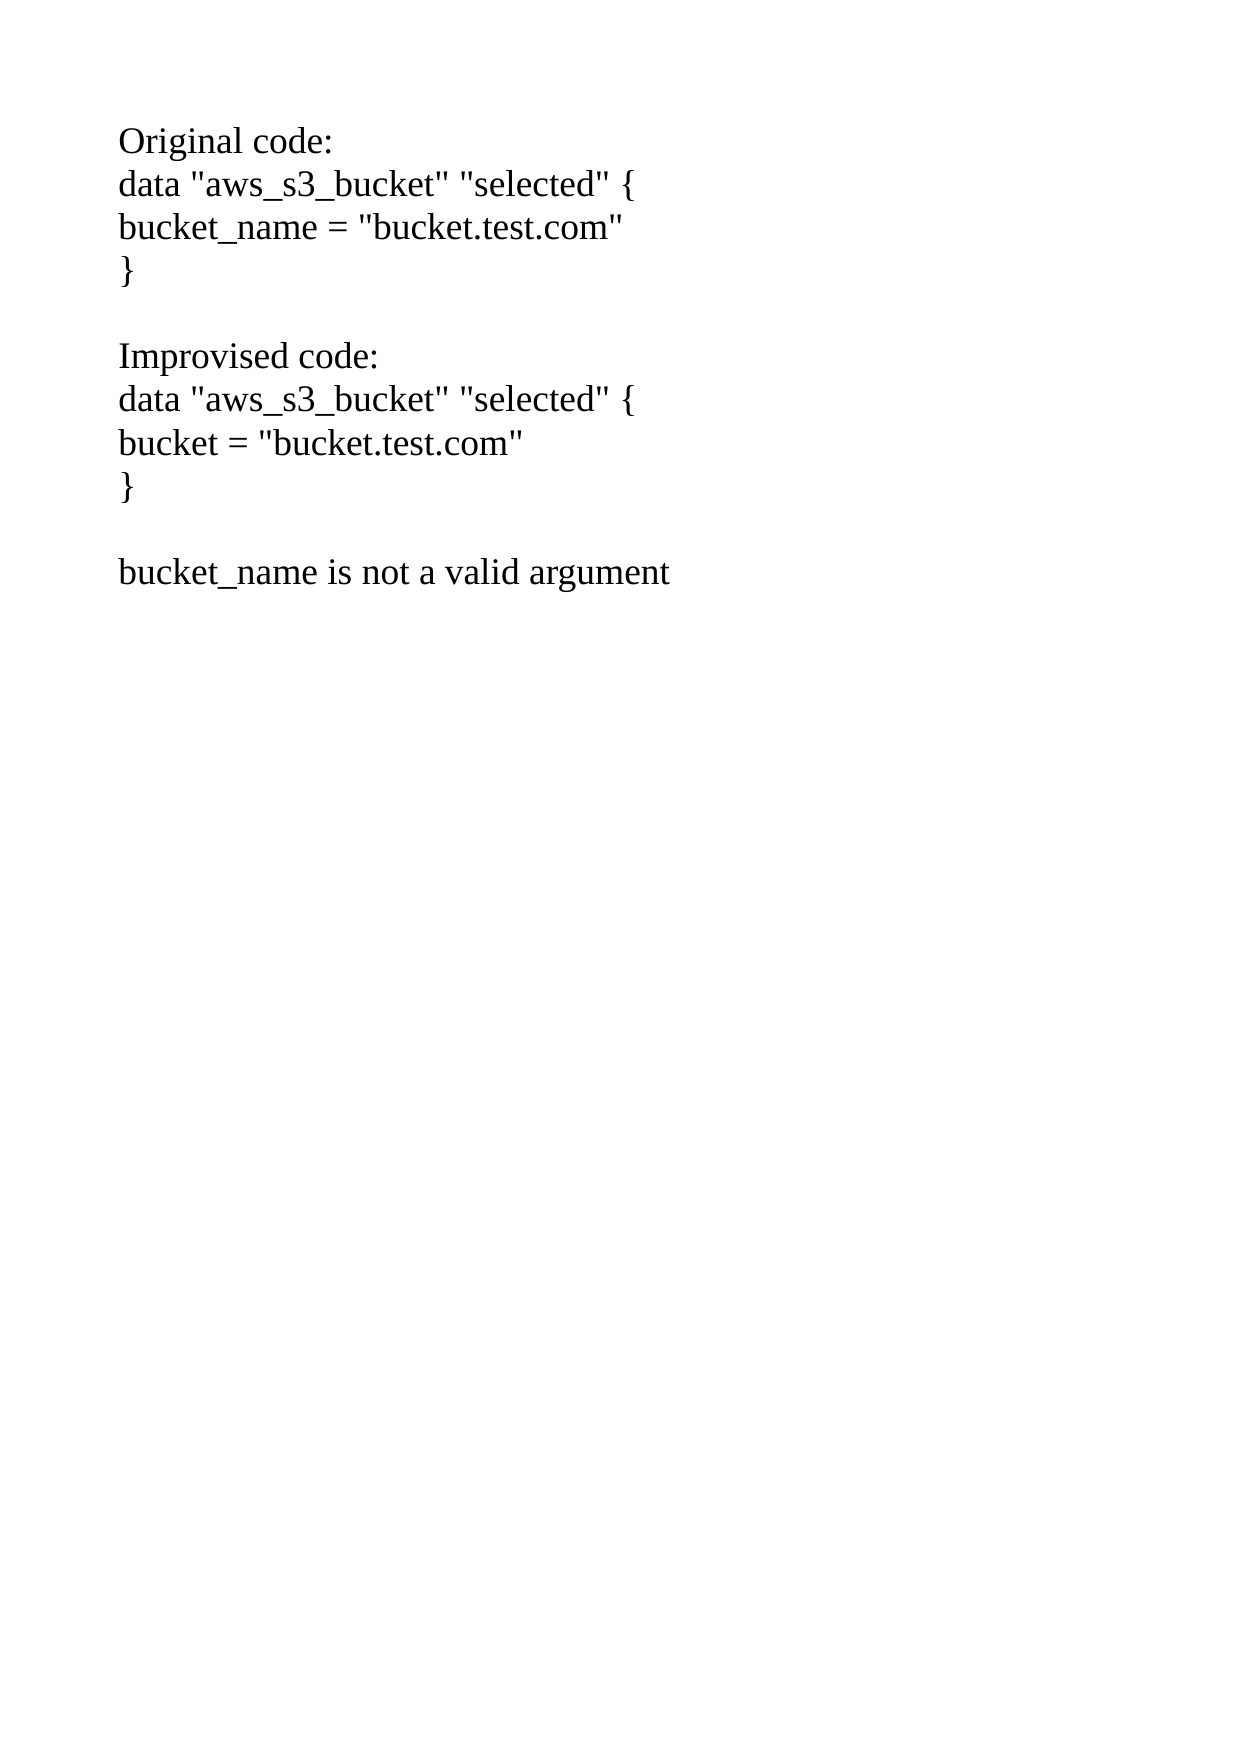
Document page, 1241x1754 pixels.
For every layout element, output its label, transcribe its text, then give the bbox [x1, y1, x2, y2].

text } [118, 463, 1122, 506]
text } [118, 247, 1122, 291]
text bucket = "bucket.test.com" [118, 420, 1122, 463]
text data "aws_s3_bucket" "selected" { [118, 161, 1122, 204]
text bucket_name = "bucket.test.com" [118, 204, 1122, 247]
text data "aws_s3_bucket" "selected" { [118, 377, 1122, 420]
text Original code: [118, 118, 1122, 161]
text bucket_name is not a valid argument [118, 549, 1122, 592]
text Improvised code: [118, 334, 1122, 377]
